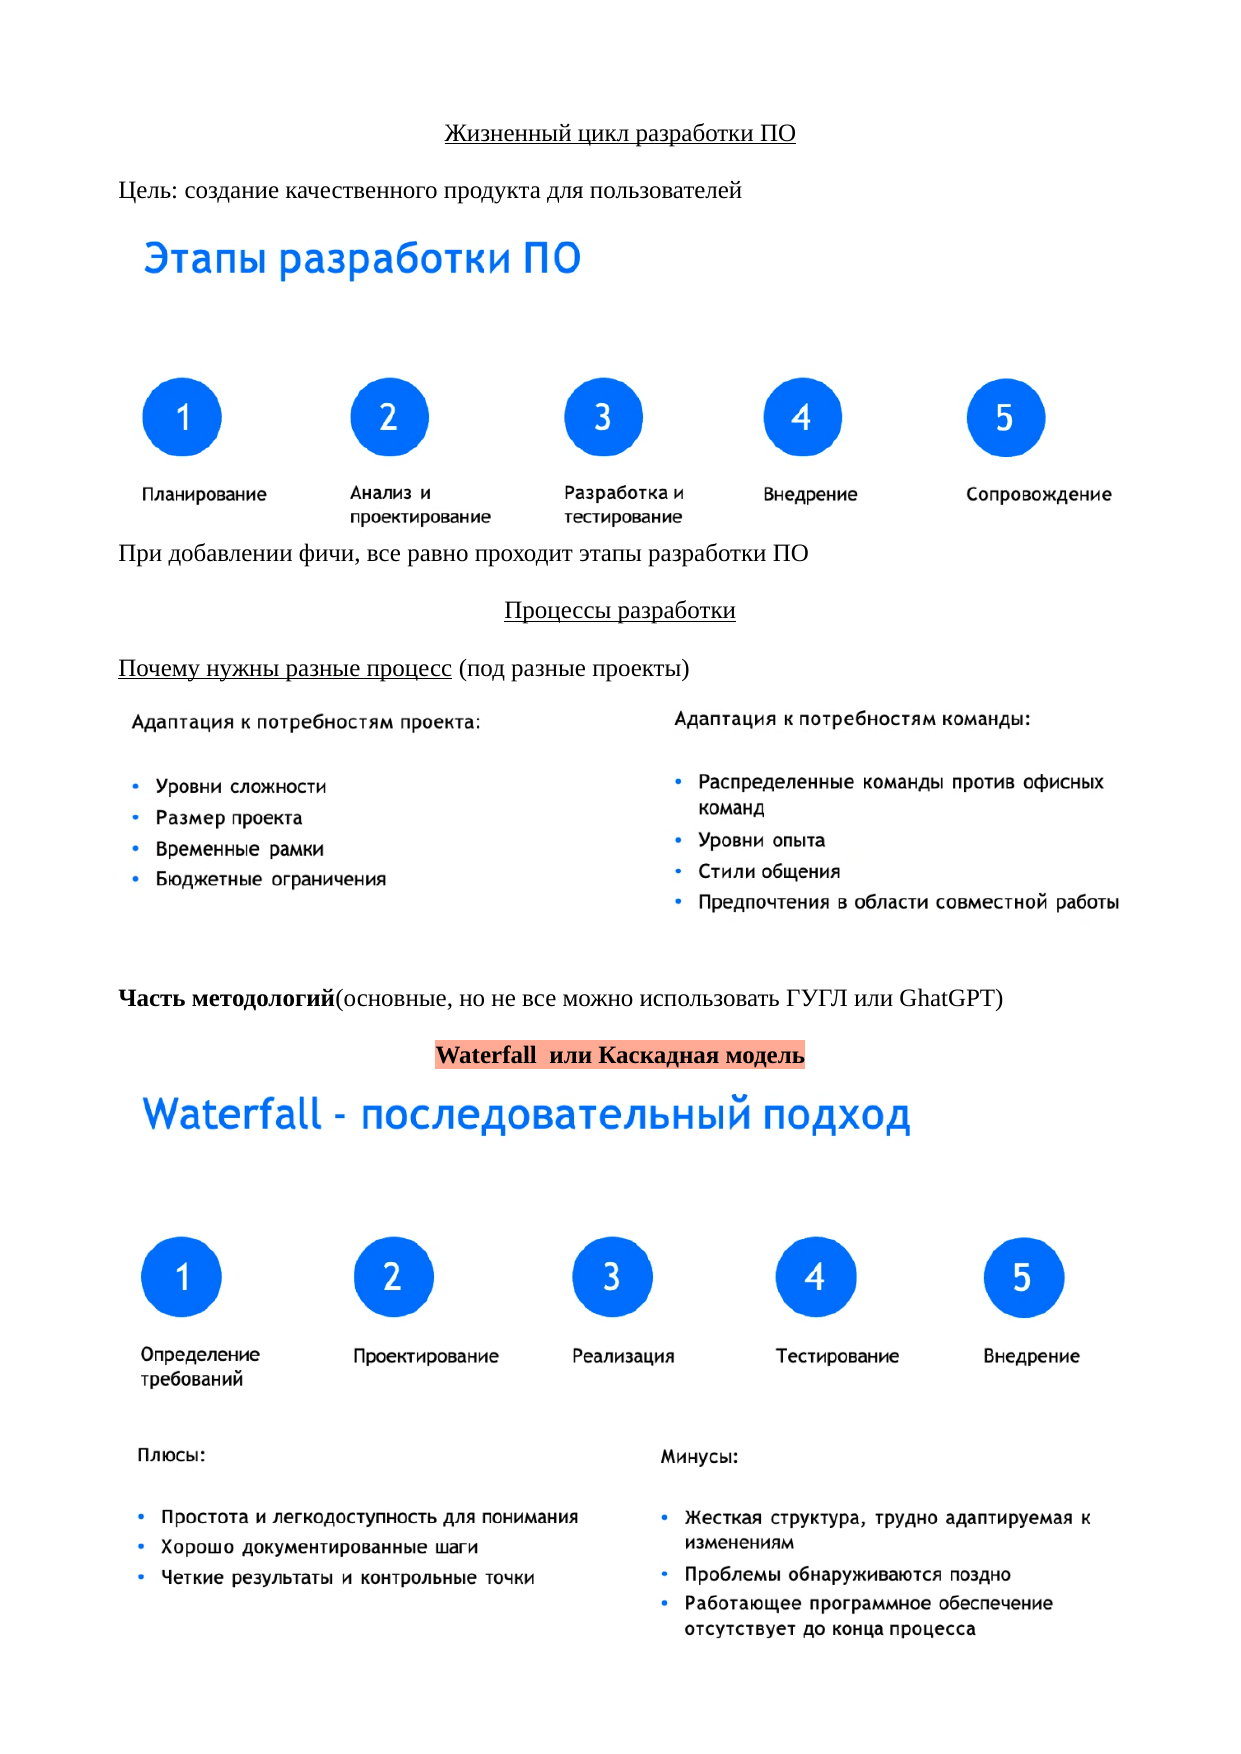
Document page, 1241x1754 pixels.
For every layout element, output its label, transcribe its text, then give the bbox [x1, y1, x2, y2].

text Процессы разработки [118, 596, 1122, 624]
text Почему нужны разные процесс (под разные проекты) [118, 653, 1122, 682]
text Waterfall или Каскадная модель [118, 1040, 1122, 1069]
text Цель: создание качественного продукта для пользователей [118, 176, 1122, 204]
text При добавлении фичи, все равно проходит этапы разработки ПО [118, 538, 1122, 567]
picture [124, 1083, 1129, 1648]
text Часть методологий(основные, но не все можно использовать ГУГЛ или GhatGPT) [118, 983, 1122, 1011]
text Жизненный цикл разработки ПО [118, 118, 1122, 147]
picture [118, 233, 1123, 538]
picture [118, 706, 1123, 926]
